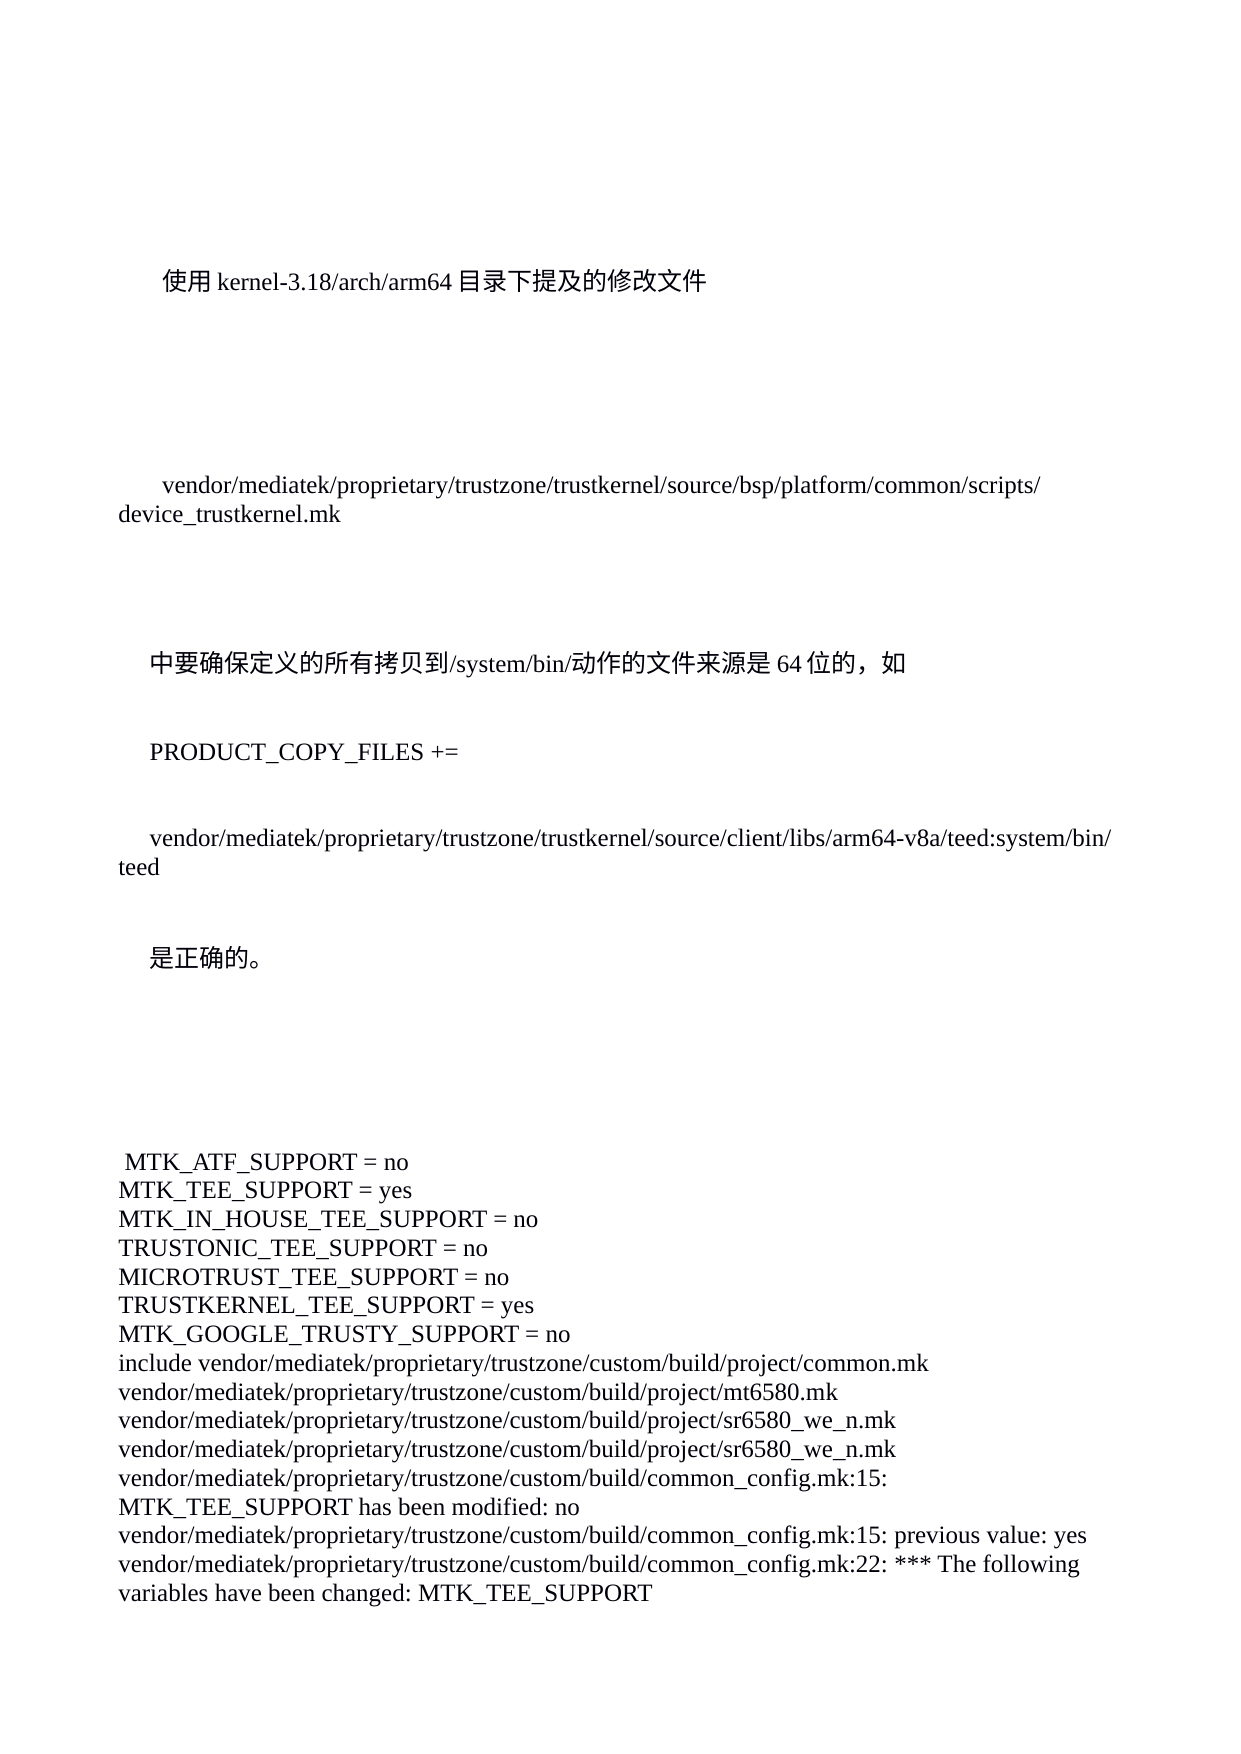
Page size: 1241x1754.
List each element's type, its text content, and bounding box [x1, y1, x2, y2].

text MTK_GOOGLE_TRUSTY_SUPPORT = no [118, 1319, 1122, 1348]
text vendor/mediatek/proprietary/trustzone/custom/build/common_config.mk:22: *** The following variables have been changed: MTK_TEE_SUPPORT [118, 1549, 1122, 1607]
text PRODUCT_COPY_FILES += [118, 737, 1122, 766]
text MTK_IN_HOUSE_TEE_SUPPORT = no [118, 1204, 1122, 1233]
text TRUSTKERNEL_TEE_SUPPORT = yes [118, 1291, 1122, 1319]
text vendor/mediatek/proprietary/trustzone/trustkernel/source/client/libs/arm64-v8a/teed:system/bin/teed [118, 823, 1122, 881]
text vendor/mediatek/proprietary/trustzone/custom/build/common_config.mk:15: previous value: yes [118, 1521, 1122, 1549]
text 使用kernel-3.18/arch/arm64目录下提及的修改文件 [118, 262, 1122, 298]
text TRUSTONIC_TEE_SUPPORT = no [118, 1233, 1122, 1262]
text 是正确的。 [118, 938, 1122, 974]
text vendor/mediatek/proprietary/trustzone/custom/build/common_config.mk:15: MTK_TEE_SUPPORT has been modified: no [118, 1463, 1122, 1521]
text vendor/mediatek/proprietary/trustzone/trustkernel/source/bsp/platform/common/scripts/device_trustkernel.mk [118, 471, 1122, 528]
text include vendor/mediatek/proprietary/trustzone/custom/build/project/common.mk vendor/mediatek/proprietary/trustzone/custom/build/project/mt6580.mk vendor/mediatek/proprietary/trustzone/custom/build/project/sr6580_we_n.mk vendor/mediatek/proprietary/trustzone/custom/build/project/sr6580_we_n.mk [118, 1348, 1122, 1463]
text MICROTRUST_TEE_SUPPORT = no [118, 1262, 1122, 1291]
text MTK_TEE_SUPPORT = yes [118, 1176, 1122, 1204]
text 中要确保定义的所有拷贝到/system/bin/动作的文件来源是64位的，如 [118, 643, 1122, 679]
text MTK_ATF_SUPPORT = no [118, 1147, 1122, 1176]
